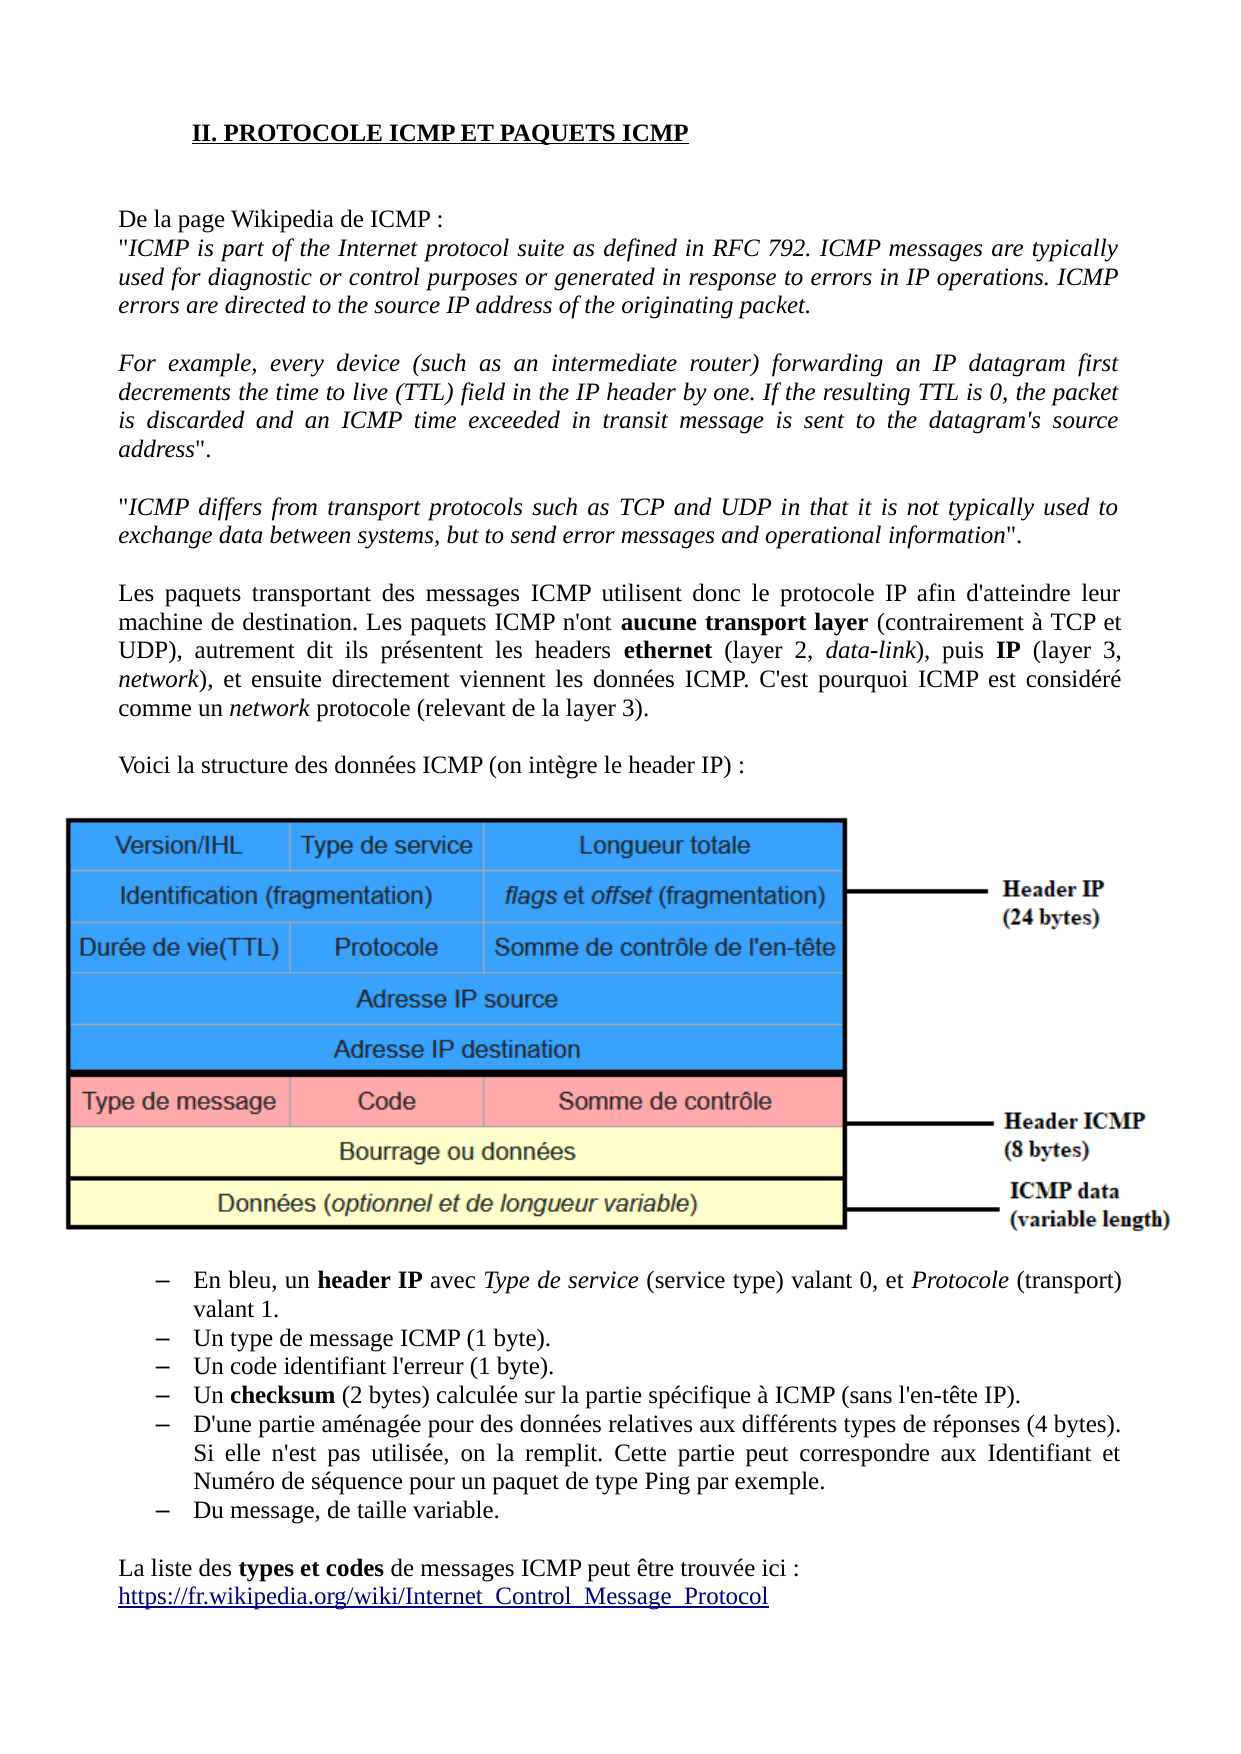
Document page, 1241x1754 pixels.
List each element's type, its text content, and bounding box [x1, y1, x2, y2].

list Un code identifiant l'erreur (1 byte). [156, 1351, 1122, 1380]
list Du message, de taille variable. [156, 1495, 1122, 1524]
text "ICMP is part of the Internet protocol suite as defined in RFC 792. ICMP messages are typically used for diagnostic or control purposes or generated in response to errors in IP operations. ICMP errors are directed to the source IP address of the originating packet. [118, 233, 1122, 319]
text De la page Wikipedia de ICMP : [118, 204, 1122, 233]
list En bleu, un header IP avec Type de service (service type) valant 0, et Protocole (transport) valant 1. [156, 1265, 1122, 1323]
list Un checksum (2 bytes) calculée sur la partie spécifique à ICMP (sans l'en-tête IP). [156, 1380, 1122, 1409]
text Voici la structure des données ICMP (on intègre le header IP) : [118, 751, 1122, 779]
list Un type de message ICMP (1 byte). [156, 1323, 1122, 1351]
text "ICMP differs from transport protocols such as TCP and UDP in that it is not typically used to exchange data between systems, but to send error messages and operational information". [118, 492, 1122, 549]
text https://fr.wikipedia.org/wiki/Internet_Control_Message_Protocol [118, 1581, 1122, 1610]
text Les paquets transportant des messages ICMP utilisent donc le protocole IP afin d'atteindre leur machine de destination. Les paquets ICMP n'ont aucune transport layer (contrairement à TCP et UDP), autrement dit ils présentent les headers ethernet (layer 2, data-link), puis IP (layer 3, network), et ensuite directement viennent les données ICMP. C'est pourquoi ICMP est considéré comme un network protocole (relevant de la layer 3). [118, 578, 1122, 722]
text II. PROTOCOLE ICMP ET PAQUETS ICMP [118, 118, 1122, 147]
list D'une partie aménagée pour des données relatives aux différents types de réponses (4 bytes). Si elle n'est pas utilisée, on la remplit. Cette partie peut correspondre aux Identifiant et Numéro de séquence pour un paquet de type Ping par exemple. [156, 1409, 1122, 1495]
text For example, every device (such as an intermediate router) forwarding an IP datagram first decrements the time to live (TTL) field in the IP header by one. If the resulting TTL is 0, the packet is discarded and an ICMP time exceeded in transit message is sent to the datagram's source address". [118, 348, 1122, 463]
text La liste des types et codes de messages ICMP peut être trouvée ici : [118, 1553, 1122, 1581]
